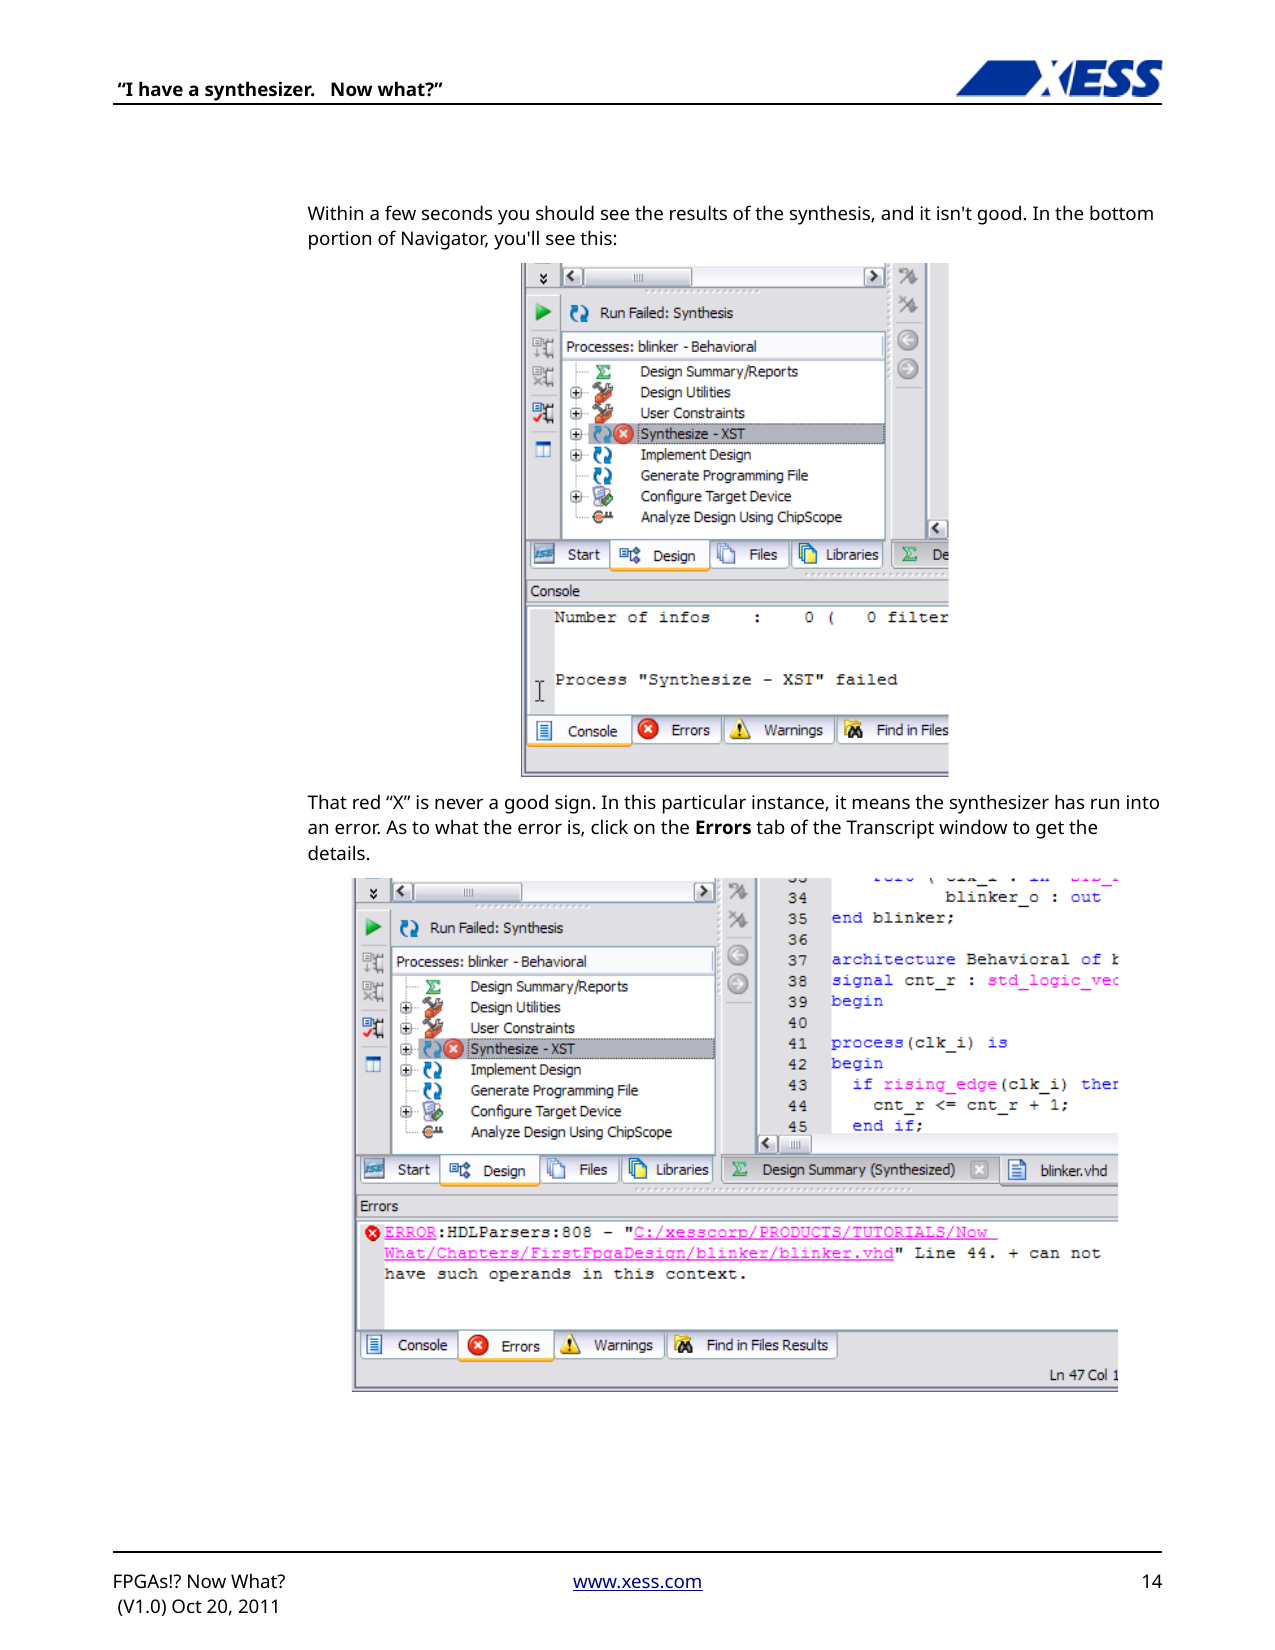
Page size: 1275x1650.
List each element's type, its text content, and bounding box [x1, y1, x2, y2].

text That red “X” is never a good sign. In this particular instance, it means the synthesizer has run into an error. As to what the error is, click on the Errors tab of the Transcript window to get the details. [307, 789, 1162, 866]
picture [955, 60, 1163, 97]
picture [521, 263, 949, 777]
picture [351, 878, 1119, 1392]
text Within a few seconds you should see the results of the synthesis, and it isn't good. In the bottom portion of Navigator, you'll see this: [307, 200, 1162, 251]
